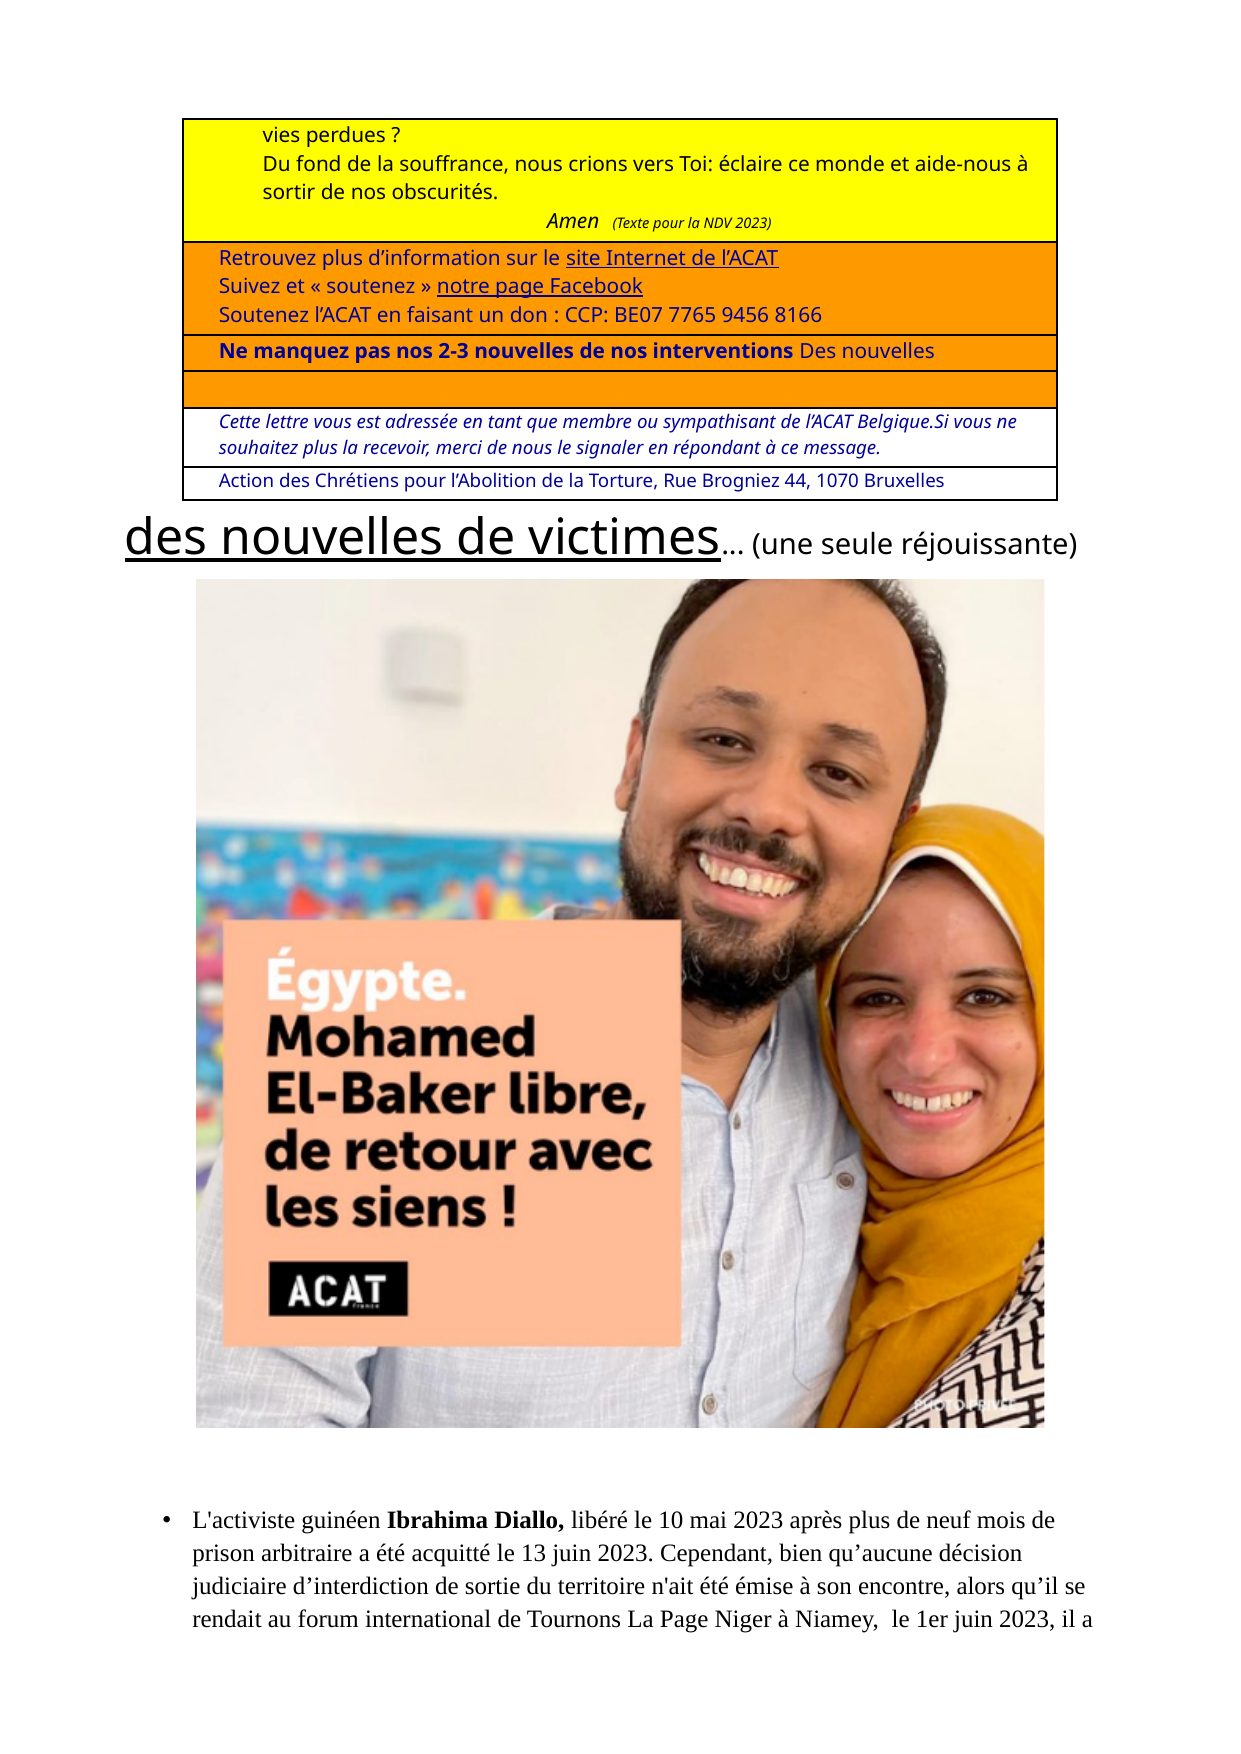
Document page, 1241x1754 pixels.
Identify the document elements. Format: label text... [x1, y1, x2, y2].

table_cell Action des Chrétiens pour l’Abolition de la Torture, Rue Brogniez 44, 1070 Bruxelles [184, 468, 1056, 499]
table_cell [184, 372, 1056, 407]
table_cell Cette lettre vous est adressée en tant que membre ou sympathisant de l’ACAT Belgique.Si vous ne souhaitez plus la recevoir, merci de nous le signaler en répondant à ce message. [184, 409, 1056, 466]
table_cell Ne manquez pas nos 2-3 nouvelles de nos interventions Des nouvelles [184, 336, 1056, 370]
picture [196, 579, 1045, 1428]
table_cell vies perdues ? Du fond de la souffrance, nous crions vers Toi: éclaire ce monde et aide-nous à sortir de nos obscurités. Amen (Texte pour la NDV 2023) [184, 120, 1056, 241]
table_cell Retrouvez plus d’information sur le site Internet de l’ACAT Suivez et « soutenez » notre page Facebook Soutenez l’ACAT en faisant un don : CCP: BE07 7765 9456 8166 [184, 243, 1056, 334]
list L'activiste guinéen Ibrahima Diallo, libéré le 10 mai 2023 après plus de neuf mois de prison arbitraire a été acquitté le 13 juin 2023. Cependant, bien qu’aucune décision judiciaire d’interdiction de sortie du territoire n'ait été émise à son encontre, alors qu’il se rendait au forum international de Tournons La Page Niger à Niamey, le 1er juin 2023, il a [162, 1505, 1122, 1633]
text des nouvelles de victimes... (une seule réjouissante) [118, 501, 1122, 569]
